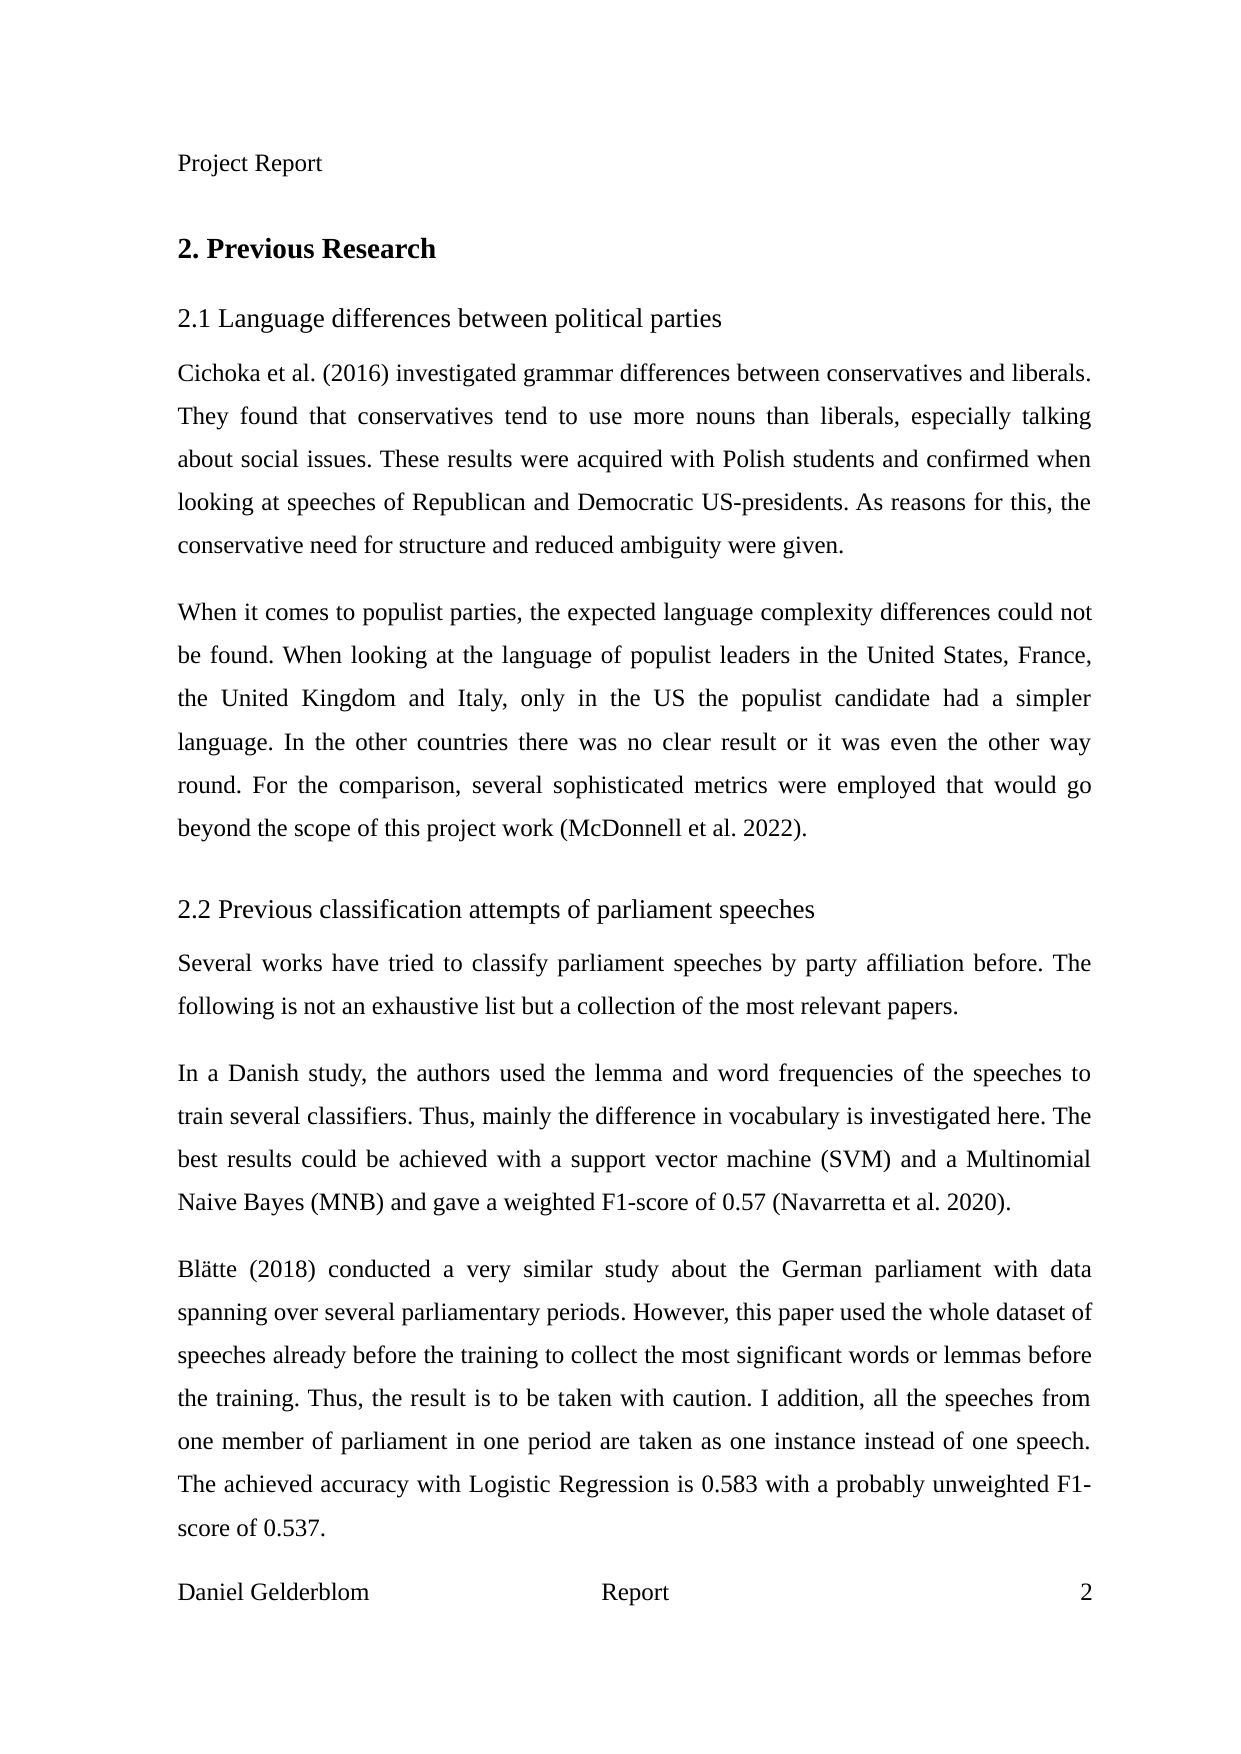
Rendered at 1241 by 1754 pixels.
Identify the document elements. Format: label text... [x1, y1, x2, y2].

text Several works have tried to classify parliament speeches by party affiliation before. The following is not an exhaustive list but a collection of the most relevant papers. [177, 948, 1093, 1020]
subtitle 2. Previous Research [177, 232, 1093, 265]
subtitle 2.1 Language differences between political parties [177, 303, 1093, 334]
text Cichoka et al. (2016) investigated grammar differences between conservatives and liberals. They found that conservatives tend to use more nouns than liberals, especially talking about social issues. These results were acquired with Polish students and confirmed when looking at speeches of Republican and Democratic US-presidents. As reasons for this, the conservative need for structure and reduced ambiguity were given. [177, 358, 1093, 559]
text In a Danish study, the authors used the lemma and word frequencies of the speeches to train several classifiers. Thus, mainly the difference in vocabulary is investigated here. The best results could be achieved with a support vector machine (SVM) and a Multinomial Naive Bayes (MNB) and gave a weighted F1-score of 0.57 (Navarretta et al. 2020). [177, 1058, 1093, 1216]
subtitle 2.2 Previous classification attempts of parliament speeches [177, 893, 1093, 924]
text Blätte (2018) conducted a very similar study about the German parliament with data spanning over several parliamentary periods. However, this paper used the whole dataset of speeches already before the training to collect the most significant words or lemmas before the training. Thus, the result is to be taken with caution. I addition, all the speeches from one member of parliament in one period are taken as one instance instead of one speech. The achieved accuracy with Logistic Regression is 0.583 with a probably unweighted F1-score of 0.537. [177, 1254, 1093, 1541]
text When it comes to populist parties, the expected language complexity differences could not be found. When looking at the language of populist leaders in the United States, France, the United Kingdom and Italy, only in the US the populist candidate had a simpler language. In the other countries there was no clear result or it was even the other way round. For the comparison, several sophisticated metrics were employed that would go beyond the scope of this project work (McDonnell et al. 2022). [177, 597, 1093, 842]
